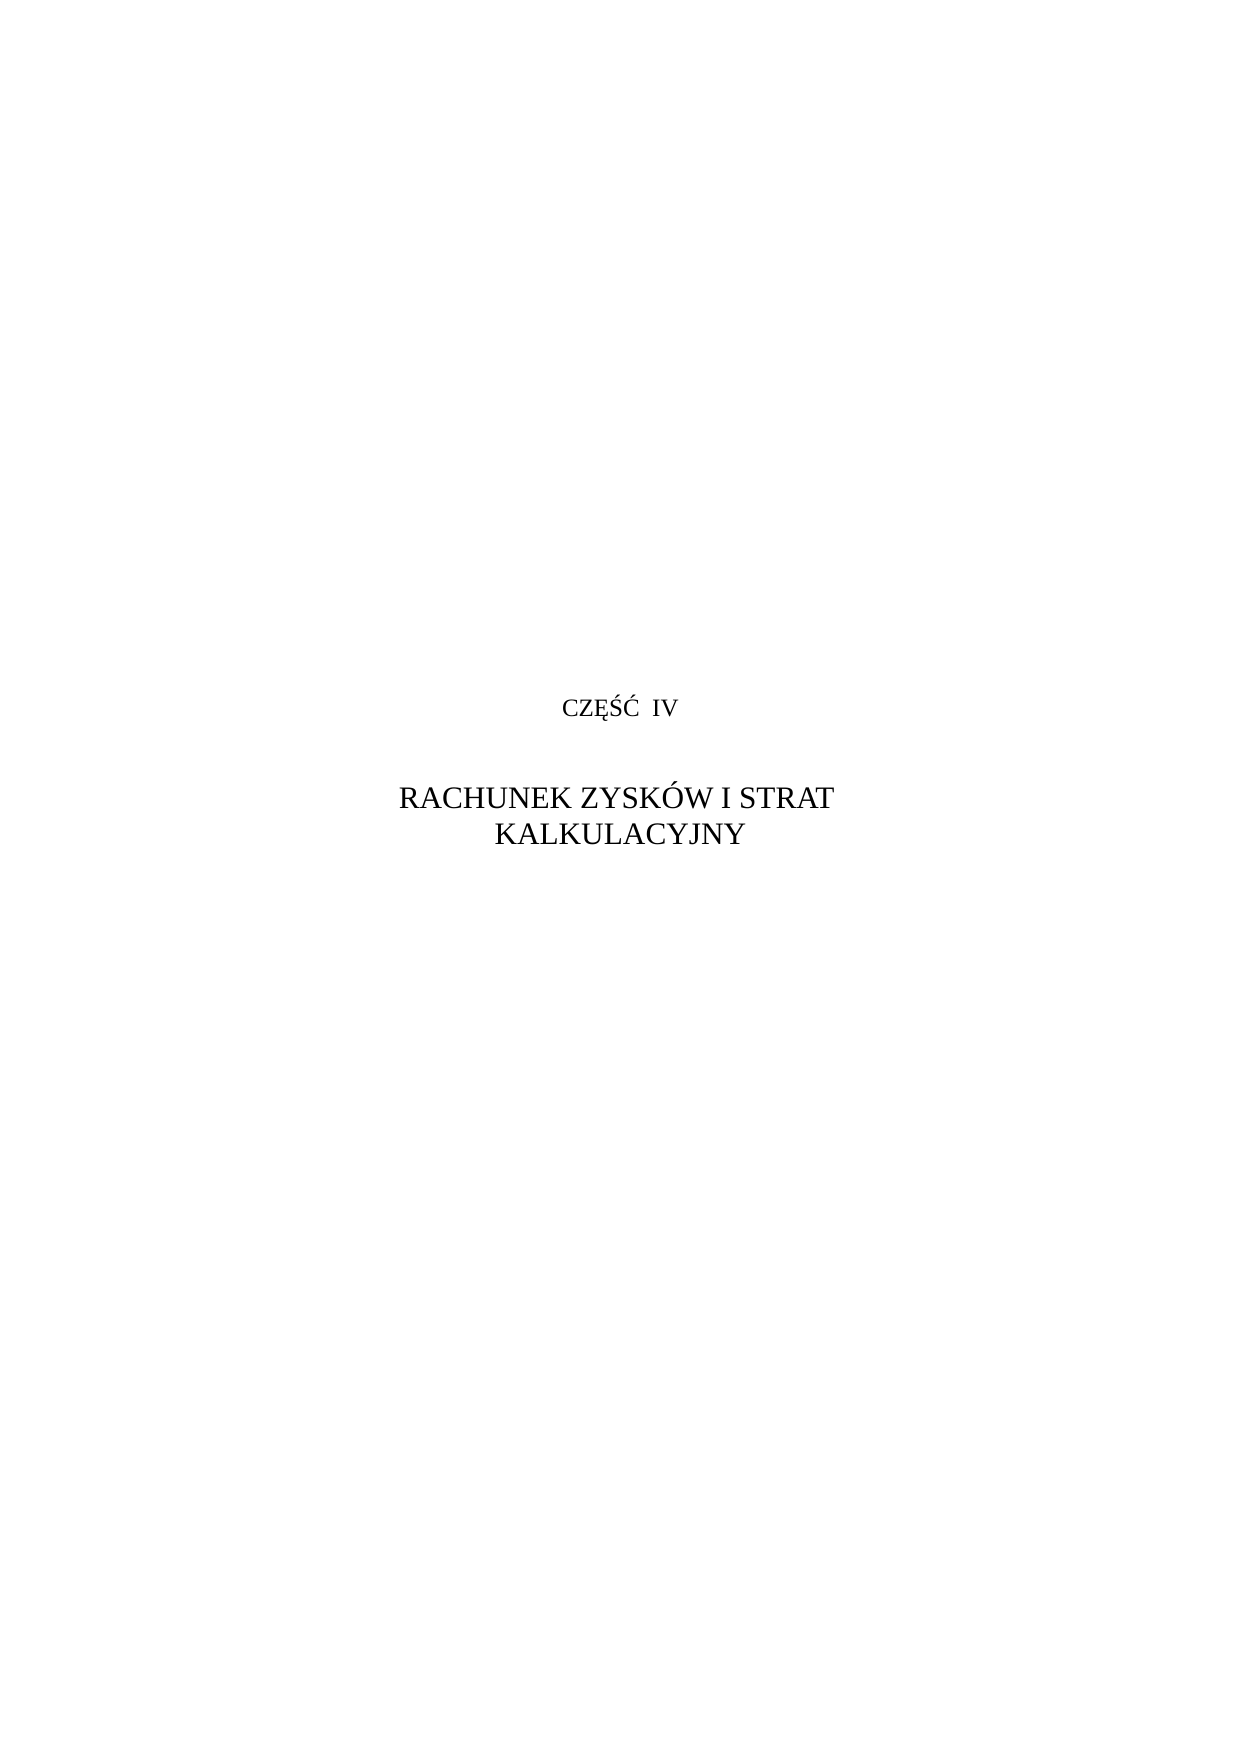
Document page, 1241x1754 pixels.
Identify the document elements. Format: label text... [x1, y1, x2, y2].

text CZĘŚĆ IV [118, 693, 1122, 722]
text KALKULACYJNY [118, 815, 1122, 851]
text RACHUNEK ZYSKÓW I STRAT [118, 779, 1122, 815]
